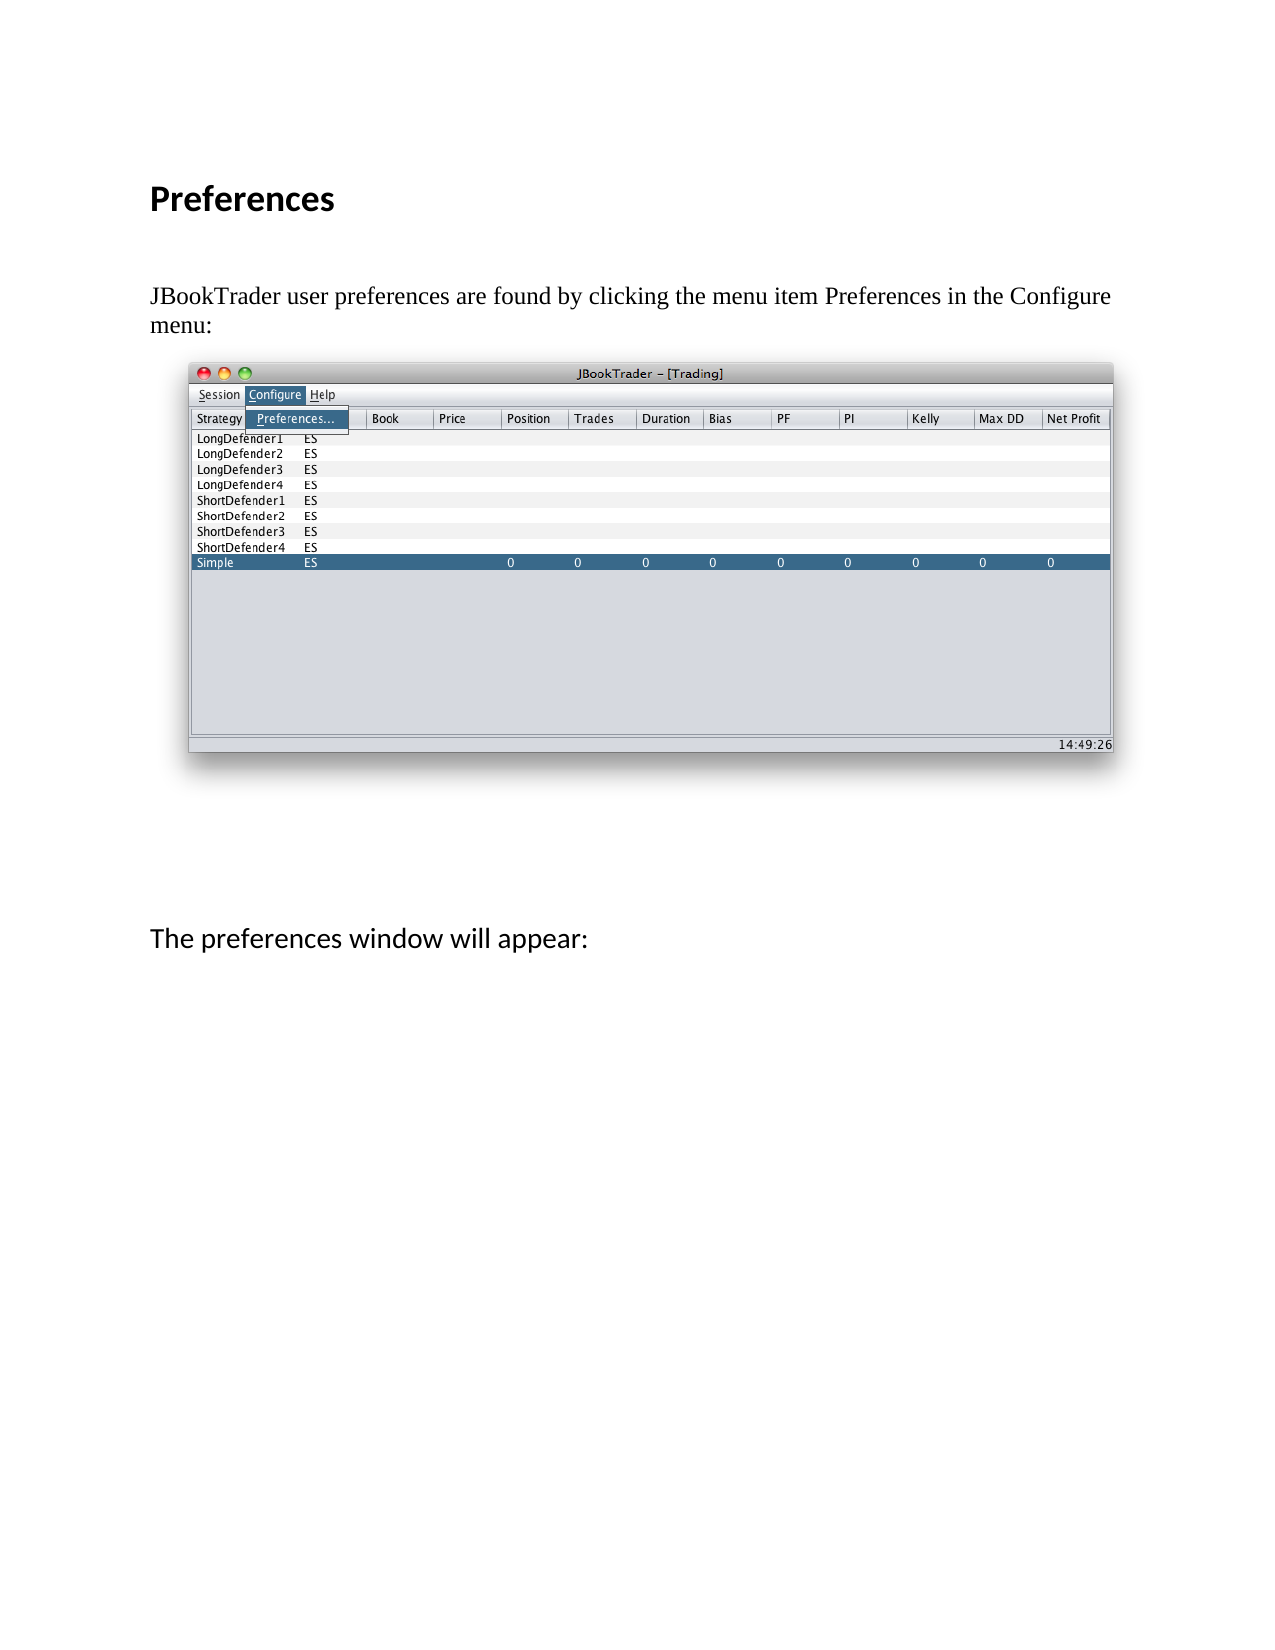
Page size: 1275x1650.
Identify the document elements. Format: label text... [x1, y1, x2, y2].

text The preferences window will appear: [150, 920, 1125, 956]
picture [150, 338, 1150, 805]
text JBookTrader user preferences are found by clicking the menu item Preferences in the Configure menu: [150, 281, 1125, 338]
subtitle Preferences [150, 175, 1125, 221]
